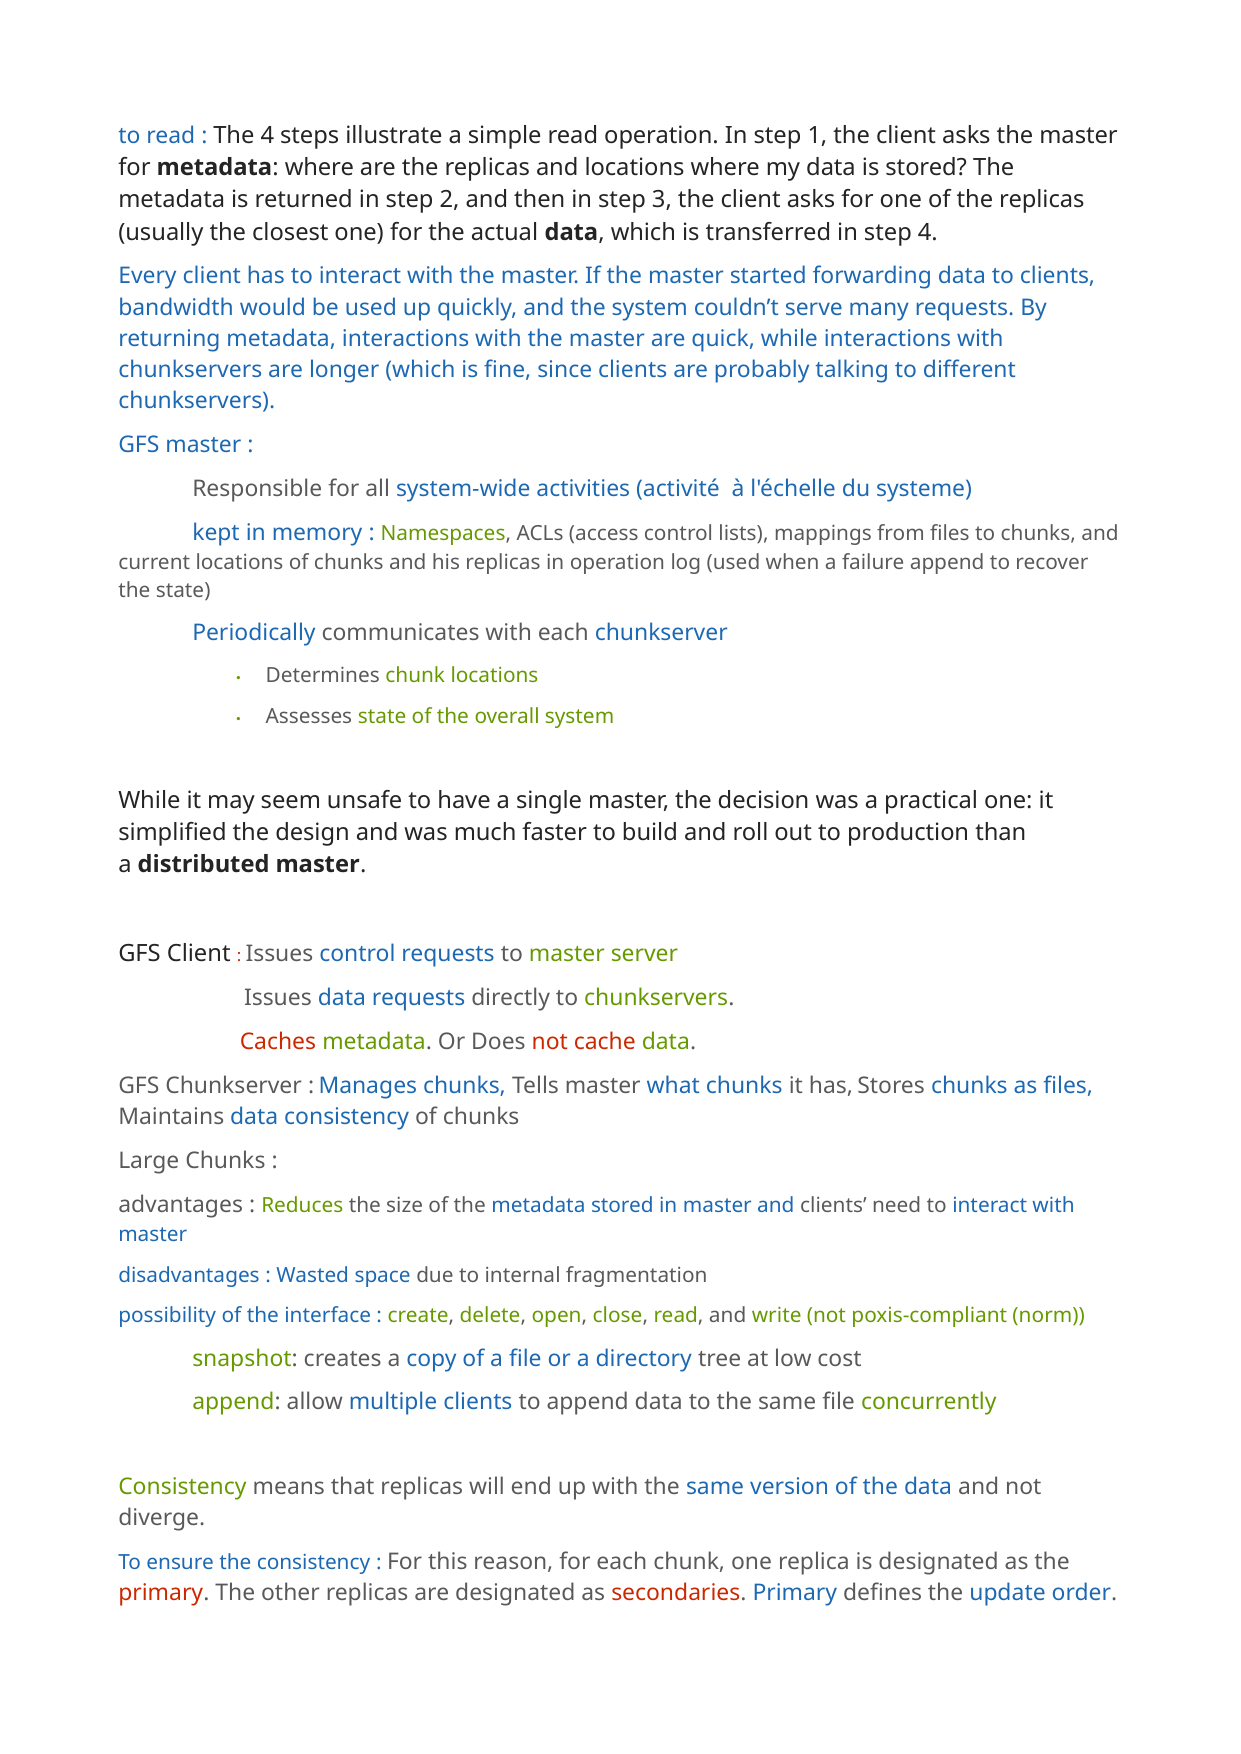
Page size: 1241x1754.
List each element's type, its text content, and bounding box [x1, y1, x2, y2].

text Large Chunks : [118, 1144, 1122, 1175]
text GFS Client : Issues control requests to master server [118, 937, 1122, 969]
text possibility of the interface : create, delete, open, close, read, and write (not poxis-compliant (norm)) [118, 1301, 1122, 1329]
text kept in memory : Namespaces, ACLs (access control lists), mappings from files to chunks, and current locations of chunks and his replicas in operation log (used when a failure append to recover the state) [118, 516, 1122, 604]
text GFS master : [118, 428, 1122, 459]
text Consistency means that replicas will end up with the same version of the data and not diverge. [118, 1470, 1122, 1532]
text Every client has to interact with the master. If the master started forwarding data to clients, bandwidth would be used up quickly, and the system couldn’t serve many requests. By returning metadata, interactions with the master are quick, while interactions with chunkservers are longer (which is fine, since clients are probably talking to different chunkservers). [118, 259, 1122, 416]
text Issues data requests directly to chunkservers. [118, 981, 1122, 1012]
text advantages : Reduces the size of the metadata stored in master and clients’ need to interact with master [118, 1187, 1122, 1247]
text Periodically communicates with each chunkserver [118, 616, 1122, 647]
text To ensure the consistency : For this reason, for each chunk, one replica is designated as the primary. The other replicas are designated as secondaries. Primary defines the update order. [118, 1545, 1122, 1607]
text GFS Chunkserver : Manages chunks, Tells master what chunks it has, Stores chunks as files, Maintains data consistency of chunks [118, 1069, 1122, 1131]
text Responsible for all system-wide activities (activité à l'échelle du systeme) [118, 472, 1122, 503]
text While it may seem unsafe to have a single master, the decision was a practical one: it simplified the design and was much faster to build and roll out to production than a distributed master. [118, 783, 1122, 879]
list Assesses state of the overall system [236, 701, 1122, 729]
text snapshot: creates a copy of a file or a directory tree at low cost [118, 1342, 1122, 1373]
text append: allow multiple clients to append data to the same file concurrently [118, 1385, 1122, 1417]
text disadvantages : Wasted space due to internal fragmentation [118, 1260, 1122, 1288]
text to read : The 4 steps illustrate a simple read operation. In step 1, the client asks the master for metadata: where are the replicas and locations where my data is stored? The metadata is returned in step 2, and then in step 3, the client asks for one of the replicas (usually the closest one) for the actual data, which is transferred in step 4. [118, 118, 1122, 247]
text Caches metadata. Or Does not cache data. [118, 1025, 1122, 1056]
list Determines chunk locations [236, 660, 1122, 688]
